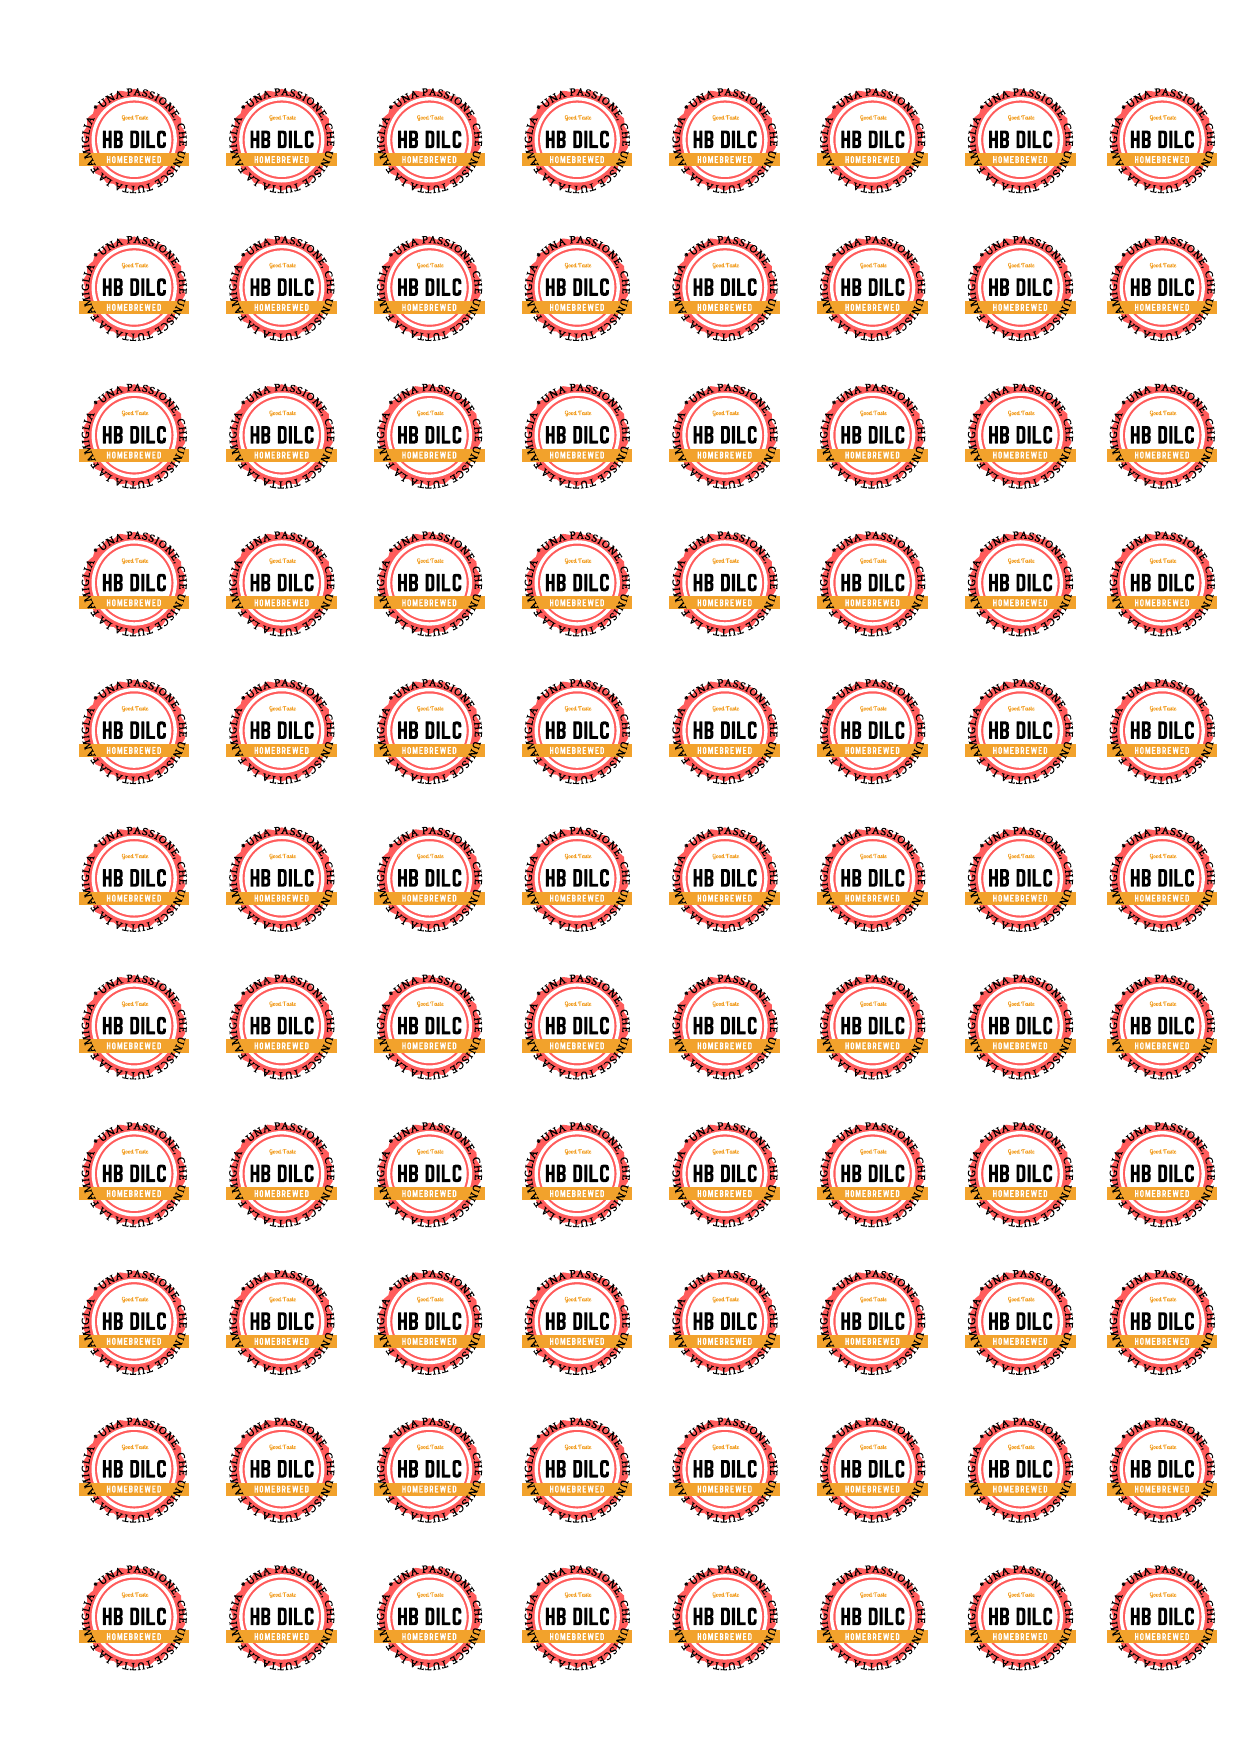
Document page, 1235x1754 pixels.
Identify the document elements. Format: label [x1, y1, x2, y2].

table_cell [1109, 378, 1227, 496]
table_cell [636, 821, 666, 939]
table_cell [961, 1560, 1079, 1678]
table_cell [341, 1530, 371, 1560]
table_cell [784, 1383, 814, 1412]
table_cell [932, 1264, 961, 1382]
table_cell [489, 1412, 518, 1530]
table_cell [814, 821, 932, 939]
table_cell [371, 201, 489, 230]
table_cell [666, 1412, 784, 1530]
table_cell [1080, 1117, 1109, 1235]
table_cell [636, 1235, 666, 1264]
table_cell [223, 821, 341, 939]
table_cell [371, 1235, 489, 1264]
table_cell [1109, 496, 1227, 526]
table_header [814, 83, 932, 201]
table_cell [489, 969, 518, 1087]
table_cell [1080, 969, 1109, 1087]
table_cell [518, 1412, 636, 1530]
table_cell [814, 1412, 932, 1530]
table_cell [814, 1383, 932, 1412]
table_cell [75, 496, 193, 526]
table_cell [932, 1560, 961, 1678]
table_cell [961, 969, 1079, 1087]
table_cell [666, 1235, 784, 1264]
table_cell [193, 969, 223, 1087]
table_cell [1109, 349, 1227, 378]
table_cell [932, 1530, 961, 1560]
table_cell [371, 792, 489, 821]
table_cell [961, 1530, 1079, 1560]
table_cell [666, 1117, 784, 1235]
table_cell [961, 1383, 1079, 1412]
table_cell [636, 378, 666, 496]
table_cell [636, 496, 666, 526]
table_cell [223, 1412, 341, 1530]
table_cell [1109, 1117, 1227, 1235]
table_cell [961, 496, 1079, 526]
table_cell [932, 821, 961, 939]
table_cell [961, 526, 1079, 644]
table_cell [636, 1087, 666, 1117]
table_cell [193, 230, 223, 348]
table_cell [371, 1560, 489, 1678]
table_cell [371, 1530, 489, 1560]
table_cell [371, 969, 489, 1087]
table_cell [666, 378, 784, 496]
table_cell [193, 1264, 223, 1382]
table_cell [784, 230, 814, 348]
table_cell [636, 939, 666, 969]
table_cell [518, 1383, 636, 1412]
table_cell [636, 230, 666, 348]
table_cell [193, 378, 223, 496]
table_cell [932, 230, 961, 348]
table_cell [1080, 792, 1109, 821]
table_cell [75, 1264, 193, 1382]
table_cell [1080, 1530, 1109, 1560]
table_cell [75, 969, 193, 1087]
table_cell [489, 496, 518, 526]
table_cell [961, 349, 1079, 378]
table_cell [75, 1117, 193, 1235]
table_cell [1109, 1235, 1227, 1264]
table_cell [75, 939, 193, 969]
table_cell [1109, 1264, 1227, 1382]
table_cell [518, 349, 636, 378]
table_cell [223, 496, 341, 526]
table_cell [341, 1117, 371, 1235]
table_cell [1109, 939, 1227, 969]
table_cell [784, 1530, 814, 1560]
table_cell [75, 349, 193, 378]
table_cell [518, 969, 636, 1087]
table_cell [666, 821, 784, 939]
table_cell [489, 526, 518, 644]
table_cell [814, 1560, 932, 1678]
table_cell [666, 496, 784, 526]
table_cell [489, 1560, 518, 1678]
table_cell [932, 969, 961, 1087]
table_cell [666, 1087, 784, 1117]
table_cell [371, 496, 489, 526]
table_cell [223, 349, 341, 378]
table_cell [489, 349, 518, 378]
table_cell [784, 674, 814, 792]
table_cell [636, 201, 666, 230]
table_cell [75, 1235, 193, 1264]
table_cell [961, 1117, 1079, 1235]
table_cell [784, 1412, 814, 1530]
table_cell [666, 674, 784, 792]
table_cell [193, 201, 223, 230]
table_cell [784, 1560, 814, 1678]
table_cell [75, 1087, 193, 1117]
table_cell [961, 674, 1079, 792]
table_cell [371, 821, 489, 939]
table_cell [961, 939, 1079, 969]
table_cell [932, 792, 961, 821]
table_header [784, 83, 814, 201]
table_cell [341, 230, 371, 348]
table_cell [341, 1264, 371, 1382]
table_cell [961, 1235, 1079, 1264]
table_cell [341, 349, 371, 378]
table_cell [814, 201, 932, 230]
table_cell [518, 1530, 636, 1560]
table_cell [636, 644, 666, 673]
table_cell [932, 939, 961, 969]
table_cell [636, 1530, 666, 1560]
table_cell [784, 1117, 814, 1235]
table_cell [814, 496, 932, 526]
table_cell [961, 1264, 1079, 1382]
table_cell [932, 644, 961, 673]
table_cell [223, 939, 341, 969]
table_cell [666, 526, 784, 644]
table_cell [223, 230, 341, 348]
table_cell [223, 1530, 341, 1560]
table_cell [223, 644, 341, 673]
table_cell [636, 526, 666, 644]
table_cell [666, 1560, 784, 1678]
table_cell [371, 349, 489, 378]
table_cell [489, 939, 518, 969]
table_cell [636, 1264, 666, 1382]
table_cell [666, 349, 784, 378]
table_cell [932, 674, 961, 792]
table_header [518, 83, 636, 201]
table_cell [193, 674, 223, 792]
table_cell [1080, 939, 1109, 969]
table_cell [636, 1412, 666, 1530]
table_cell [636, 1560, 666, 1678]
table_cell [518, 1560, 636, 1678]
table_cell [371, 1117, 489, 1235]
table_cell [932, 1412, 961, 1530]
table_cell [932, 1235, 961, 1264]
table_cell [75, 792, 193, 821]
table_cell [223, 1264, 341, 1382]
table_cell [489, 201, 518, 230]
table_cell [932, 378, 961, 496]
table_cell [341, 201, 371, 230]
table_cell [518, 1264, 636, 1382]
table_cell [341, 644, 371, 673]
table_cell [75, 201, 193, 230]
table_cell [371, 1412, 489, 1530]
table_cell [1109, 201, 1227, 230]
table_cell [814, 230, 932, 348]
table_cell [666, 644, 784, 673]
table_cell [341, 969, 371, 1087]
table_cell [75, 1383, 193, 1412]
table_cell [75, 378, 193, 496]
table_cell [223, 1117, 341, 1235]
table_cell [961, 230, 1079, 348]
table_cell [1080, 349, 1109, 378]
table_cell [193, 1530, 223, 1560]
table_cell [814, 1264, 932, 1382]
table_cell [193, 1560, 223, 1678]
table_cell [371, 1264, 489, 1382]
table_cell [1080, 1412, 1109, 1530]
table_cell [341, 674, 371, 792]
table_cell [489, 1235, 518, 1264]
table_cell [489, 1383, 518, 1412]
table_cell [371, 230, 489, 348]
table_cell [341, 1560, 371, 1678]
table_cell [341, 1087, 371, 1117]
table_cell [784, 821, 814, 939]
table_cell [518, 230, 636, 348]
table_cell [75, 1412, 193, 1530]
table_cell [193, 1087, 223, 1117]
table_cell [223, 1383, 341, 1412]
table_cell [75, 821, 193, 939]
table_cell [193, 1117, 223, 1235]
table_cell [1109, 1530, 1227, 1560]
table_cell [75, 526, 193, 644]
table_cell [666, 792, 784, 821]
table_header [961, 83, 1079, 201]
table_cell [1080, 230, 1109, 348]
table_cell [814, 792, 932, 821]
table_cell [518, 496, 636, 526]
table_cell [489, 230, 518, 348]
table_cell [1109, 230, 1227, 348]
table_cell [518, 1117, 636, 1235]
table_cell [1080, 821, 1109, 939]
table_cell [223, 378, 341, 496]
table_cell [223, 1235, 341, 1264]
table_cell [518, 644, 636, 673]
table_cell [961, 201, 1079, 230]
table_cell [518, 674, 636, 792]
table_cell [223, 1560, 341, 1678]
table_cell [371, 1383, 489, 1412]
table_cell [1109, 1412, 1227, 1530]
table_cell [961, 1087, 1079, 1117]
table_cell [784, 496, 814, 526]
table_cell [371, 939, 489, 969]
table_cell [961, 1412, 1079, 1530]
table_cell [518, 939, 636, 969]
table_cell [223, 201, 341, 230]
table_cell [636, 1383, 666, 1412]
table_cell [193, 496, 223, 526]
table_cell [223, 674, 341, 792]
table_cell [784, 1235, 814, 1264]
table_cell [784, 969, 814, 1087]
table_cell [1080, 1560, 1109, 1678]
table_cell [75, 230, 193, 348]
table_cell [1080, 1087, 1109, 1117]
table_cell [961, 792, 1079, 821]
table_cell [223, 526, 341, 644]
table_cell [814, 1530, 932, 1560]
table_cell [636, 1117, 666, 1235]
table_cell [814, 969, 932, 1087]
table_cell [814, 349, 932, 378]
table_cell [518, 378, 636, 496]
table_cell [814, 1117, 932, 1235]
table_cell [961, 644, 1079, 673]
table_cell [1080, 496, 1109, 526]
table_cell [932, 201, 961, 230]
table_cell [341, 939, 371, 969]
table_cell [784, 349, 814, 378]
table_cell [932, 1087, 961, 1117]
table_cell [518, 1235, 636, 1264]
table_cell [75, 644, 193, 673]
table_cell [341, 496, 371, 526]
table_cell [814, 526, 932, 644]
table_cell [1080, 378, 1109, 496]
table_cell [666, 969, 784, 1087]
table_cell [1109, 644, 1227, 673]
table_cell [1109, 969, 1227, 1087]
table_cell [932, 526, 961, 644]
table_header [636, 83, 666, 201]
table_cell [1109, 1087, 1227, 1117]
table_cell [666, 230, 784, 348]
table_cell [666, 1530, 784, 1560]
table_cell [341, 1412, 371, 1530]
table_header [489, 83, 518, 201]
table_cell [636, 349, 666, 378]
table_cell [193, 1383, 223, 1412]
table_cell [636, 792, 666, 821]
table_cell [784, 526, 814, 644]
table_cell [814, 674, 932, 792]
table_cell [814, 644, 932, 673]
table_header [223, 83, 341, 201]
table_cell [489, 1087, 518, 1117]
table_cell [371, 674, 489, 792]
table_cell [932, 496, 961, 526]
table_cell [1080, 1235, 1109, 1264]
table_cell [489, 674, 518, 792]
table_cell [636, 969, 666, 1087]
table_header [1109, 83, 1227, 201]
table_cell [489, 821, 518, 939]
table_cell [193, 939, 223, 969]
table_cell [784, 201, 814, 230]
table_cell [193, 349, 223, 378]
table_cell [193, 1412, 223, 1530]
table_cell [489, 378, 518, 496]
table_cell [193, 526, 223, 644]
table_header [666, 83, 784, 201]
table_cell [1080, 644, 1109, 673]
table_cell [961, 378, 1079, 496]
table_cell [814, 939, 932, 969]
table_cell [341, 792, 371, 821]
table_cell [784, 644, 814, 673]
table_cell [518, 1087, 636, 1117]
table_cell [341, 821, 371, 939]
table_cell [1080, 1383, 1109, 1412]
table_cell [784, 939, 814, 969]
table_header [1080, 83, 1109, 201]
table_cell [75, 1560, 193, 1678]
table_cell [784, 1264, 814, 1382]
table_header [341, 83, 371, 201]
table_cell [666, 1383, 784, 1412]
table_cell [784, 378, 814, 496]
table_cell [1109, 674, 1227, 792]
table_cell [932, 349, 961, 378]
table_cell [489, 644, 518, 673]
table_cell [341, 526, 371, 644]
table_cell [1109, 526, 1227, 644]
table_cell [1109, 792, 1227, 821]
table_cell [371, 1087, 489, 1117]
table_header [193, 83, 223, 201]
table_cell [193, 821, 223, 939]
table_cell [518, 201, 636, 230]
table_cell [518, 821, 636, 939]
table_cell [341, 1383, 371, 1412]
table_cell [636, 674, 666, 792]
table_cell [784, 1087, 814, 1117]
table_header [75, 83, 193, 201]
table_cell [223, 1087, 341, 1117]
table_cell [1080, 201, 1109, 230]
table_cell [489, 1530, 518, 1560]
table_cell [193, 644, 223, 673]
table_cell [371, 526, 489, 644]
table_cell [223, 969, 341, 1087]
table_cell [518, 792, 636, 821]
table_cell [193, 1235, 223, 1264]
table_cell [814, 1087, 932, 1117]
table_cell [223, 792, 341, 821]
table_header [932, 83, 961, 201]
table_cell [784, 792, 814, 821]
table_cell [932, 1383, 961, 1412]
table_cell [932, 1117, 961, 1235]
table_cell [666, 201, 784, 230]
table_cell [489, 1264, 518, 1382]
table_cell [666, 1264, 784, 1382]
table_cell [489, 1117, 518, 1235]
table_cell [489, 792, 518, 821]
table_cell [371, 644, 489, 673]
table_cell [666, 939, 784, 969]
table_cell [193, 792, 223, 821]
table_cell [814, 1235, 932, 1264]
table_cell [1080, 526, 1109, 644]
table_cell [1080, 1264, 1109, 1382]
table_cell [1109, 1383, 1227, 1412]
table_cell [814, 378, 932, 496]
table_cell [1109, 821, 1227, 939]
table_cell [341, 1235, 371, 1264]
table_cell [75, 674, 193, 792]
table_cell [1080, 674, 1109, 792]
table_cell [341, 378, 371, 496]
table_cell [75, 1530, 193, 1560]
table_header [371, 83, 489, 201]
table_cell [371, 378, 489, 496]
table_cell [961, 821, 1079, 939]
table_cell [518, 526, 636, 644]
table_cell [1109, 1560, 1227, 1678]
